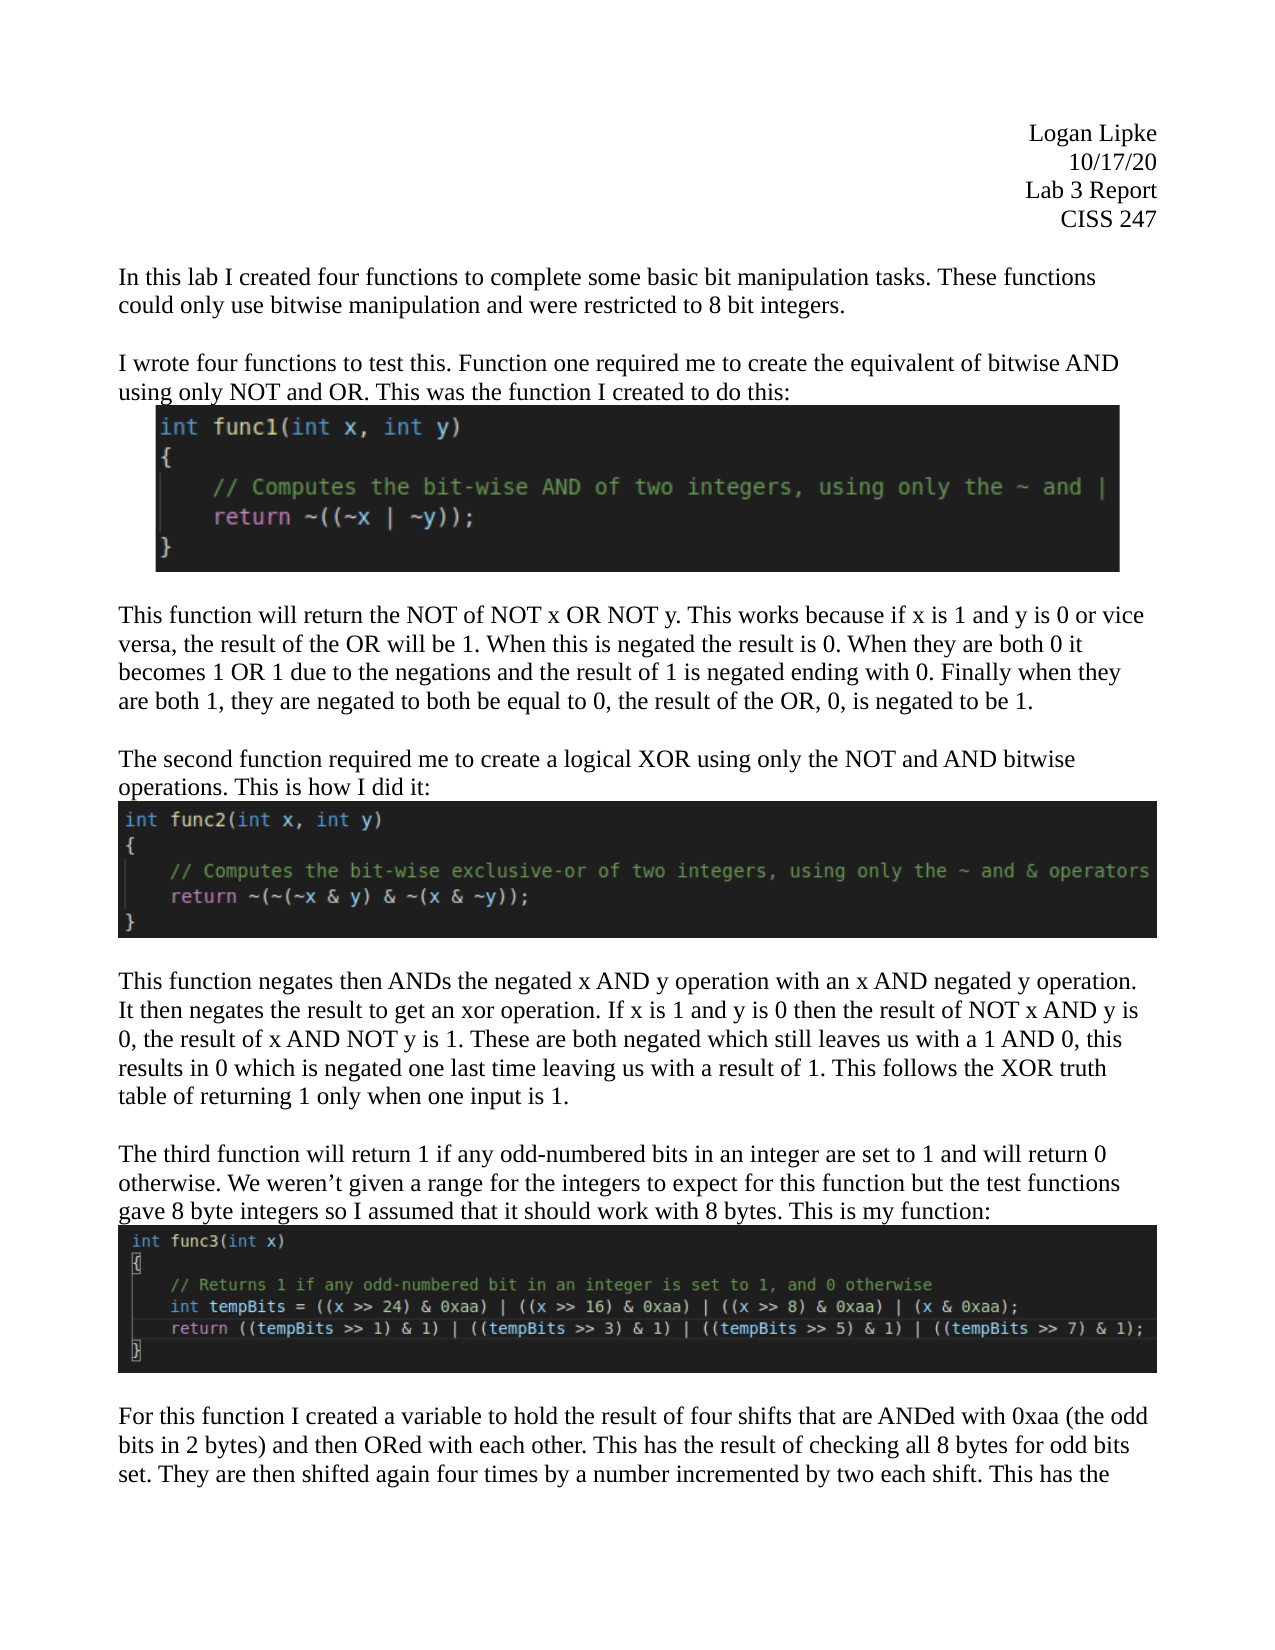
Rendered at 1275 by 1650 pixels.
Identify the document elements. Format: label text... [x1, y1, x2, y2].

text CISS 247 [118, 204, 1157, 233]
text This function negates then ANDs the negated x AND y operation with an x AND negated y operation. It then negates the result to get an xor operation. If x is 1 and y is 0 then the result of NOT x AND y is 0, the result of x AND NOT y is 1. These are both negated which still leaves us with a 1 AND 0, this results in 0 which is negated one last time leaving us with a result of 1. This follows the XOR truth table of returning 1 only when one input is 1. [118, 966, 1157, 1110]
text In this lab I created four functions to complete some basic bit manipulation tasks. These functions could only use bitwise manipulation and were restricted to 8 bit integers. [118, 262, 1157, 319]
text Logan Lipke [118, 118, 1157, 147]
picture [118, 801, 1157, 938]
text I wrote four functions to test this. Function one required me to create the equivalent of bitwise AND using only NOT and OR. This was the function I created to do this: [118, 348, 1157, 406]
text For this function I created a variable to hold the result of four shifts that are ANDed with 0xaa (the odd bits in 2 bytes) and then ORed with each other. This has the result of checking all 8 bytes for odd bits set. They are then shifted again four times by a number incremented by two each shift. This has the [118, 1401, 1157, 1488]
picture [155, 405, 1120, 572]
text The second function required me to create a logical XOR using only the NOT and AND bitwise operations. This is how I did it: [118, 744, 1157, 801]
text Lab 3 Report [118, 176, 1157, 204]
text The third function will return 1 if any odd-numbered bits in an integer are set to 1 and will return 0 otherwise. We weren’t given a range for the integers to expect for this function but the test functions gave 8 byte integers so I assumed that it should work with 8 bytes. This is my function: [118, 1139, 1157, 1225]
text 10/17/20 [118, 147, 1157, 176]
text This function will return the NOT of NOT x OR NOT y. This works because if x is 1 and y is 0 or vice versa, the result of the OR will be 1. When this is negated the result is 0. When they are both 0 it becomes 1 OR 1 due to the negations and the result of 1 is negated ending with 0. Finally when they are both 1, they are negated to both be equal to 0, the result of the OR, 0, is negated to be 1. [118, 600, 1157, 715]
picture [118, 1225, 1157, 1373]
